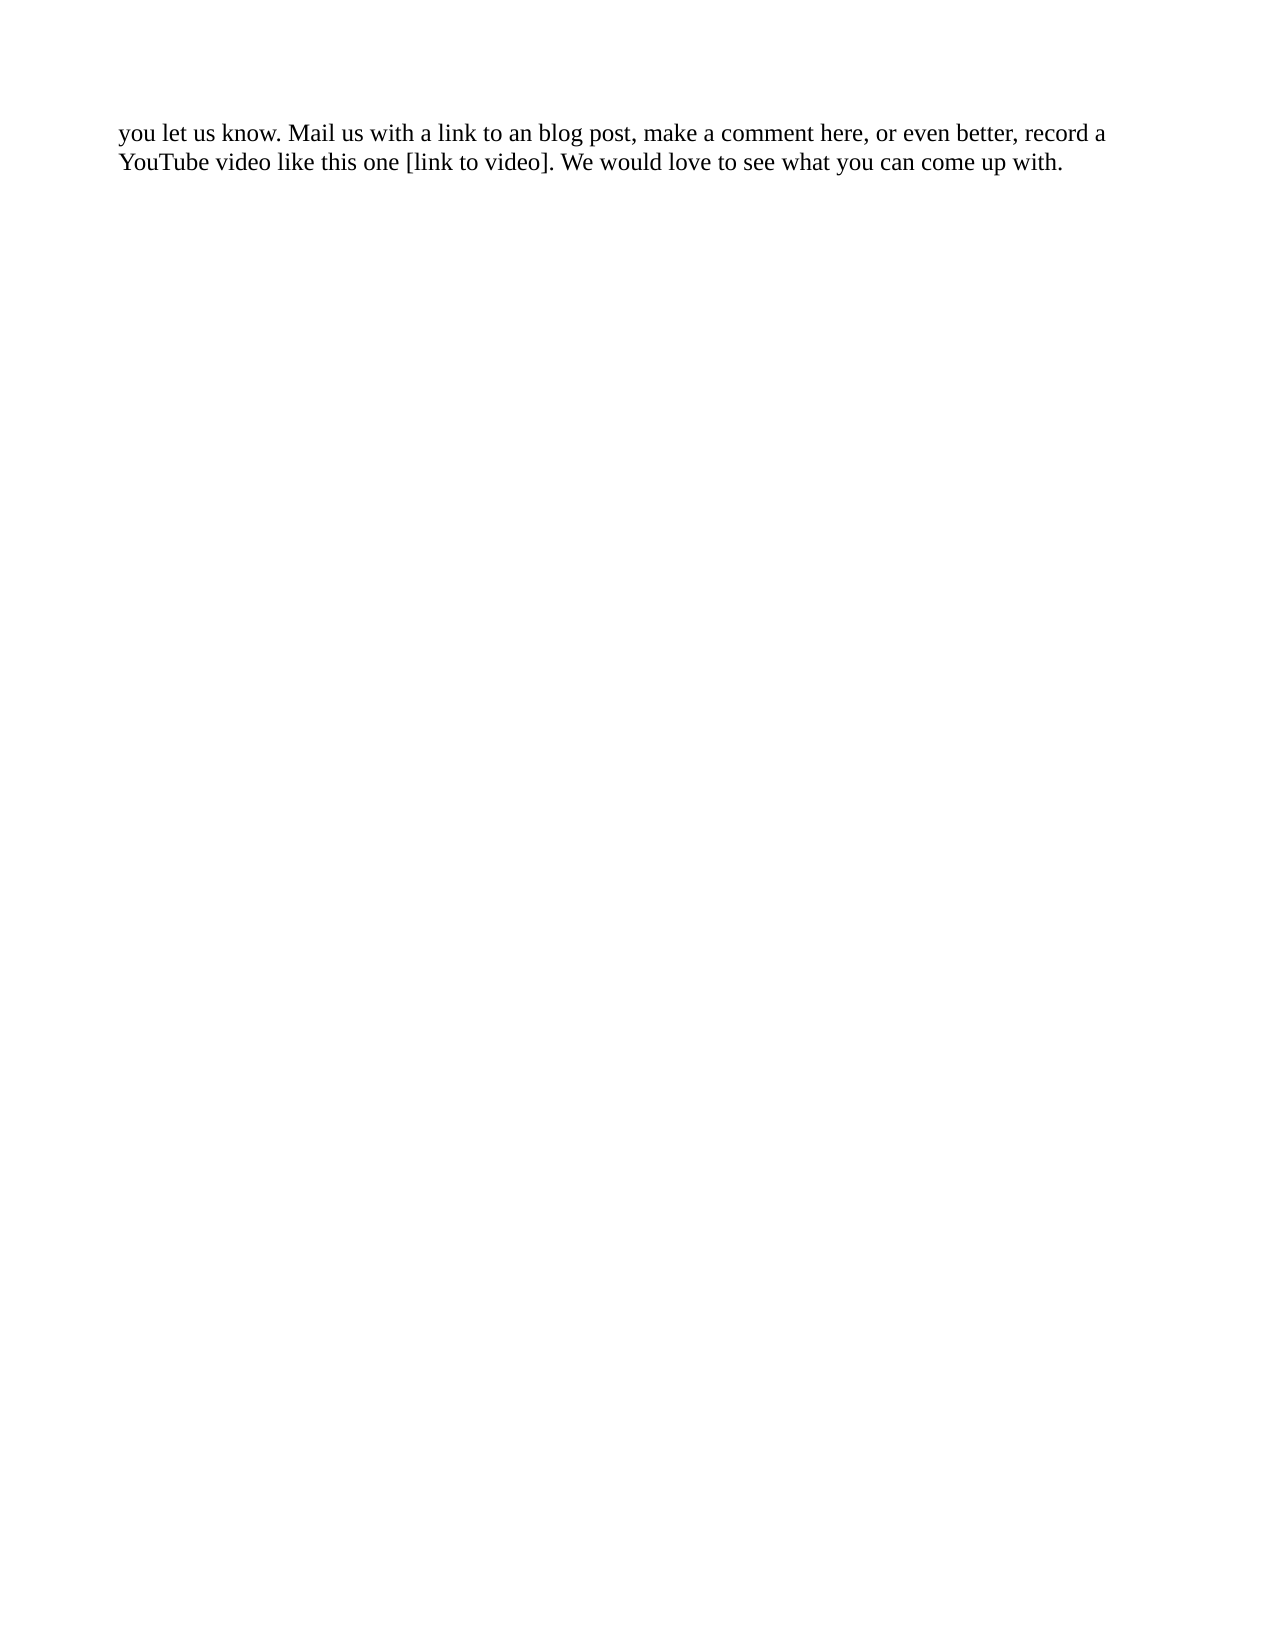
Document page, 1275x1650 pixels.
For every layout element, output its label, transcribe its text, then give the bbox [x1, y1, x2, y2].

text you let us know. Mail us with a link to an blog post, make a comment here, or even better, record a YouTube video like this one [link to video]. We would love to see what you can come up with. [118, 118, 1157, 176]
